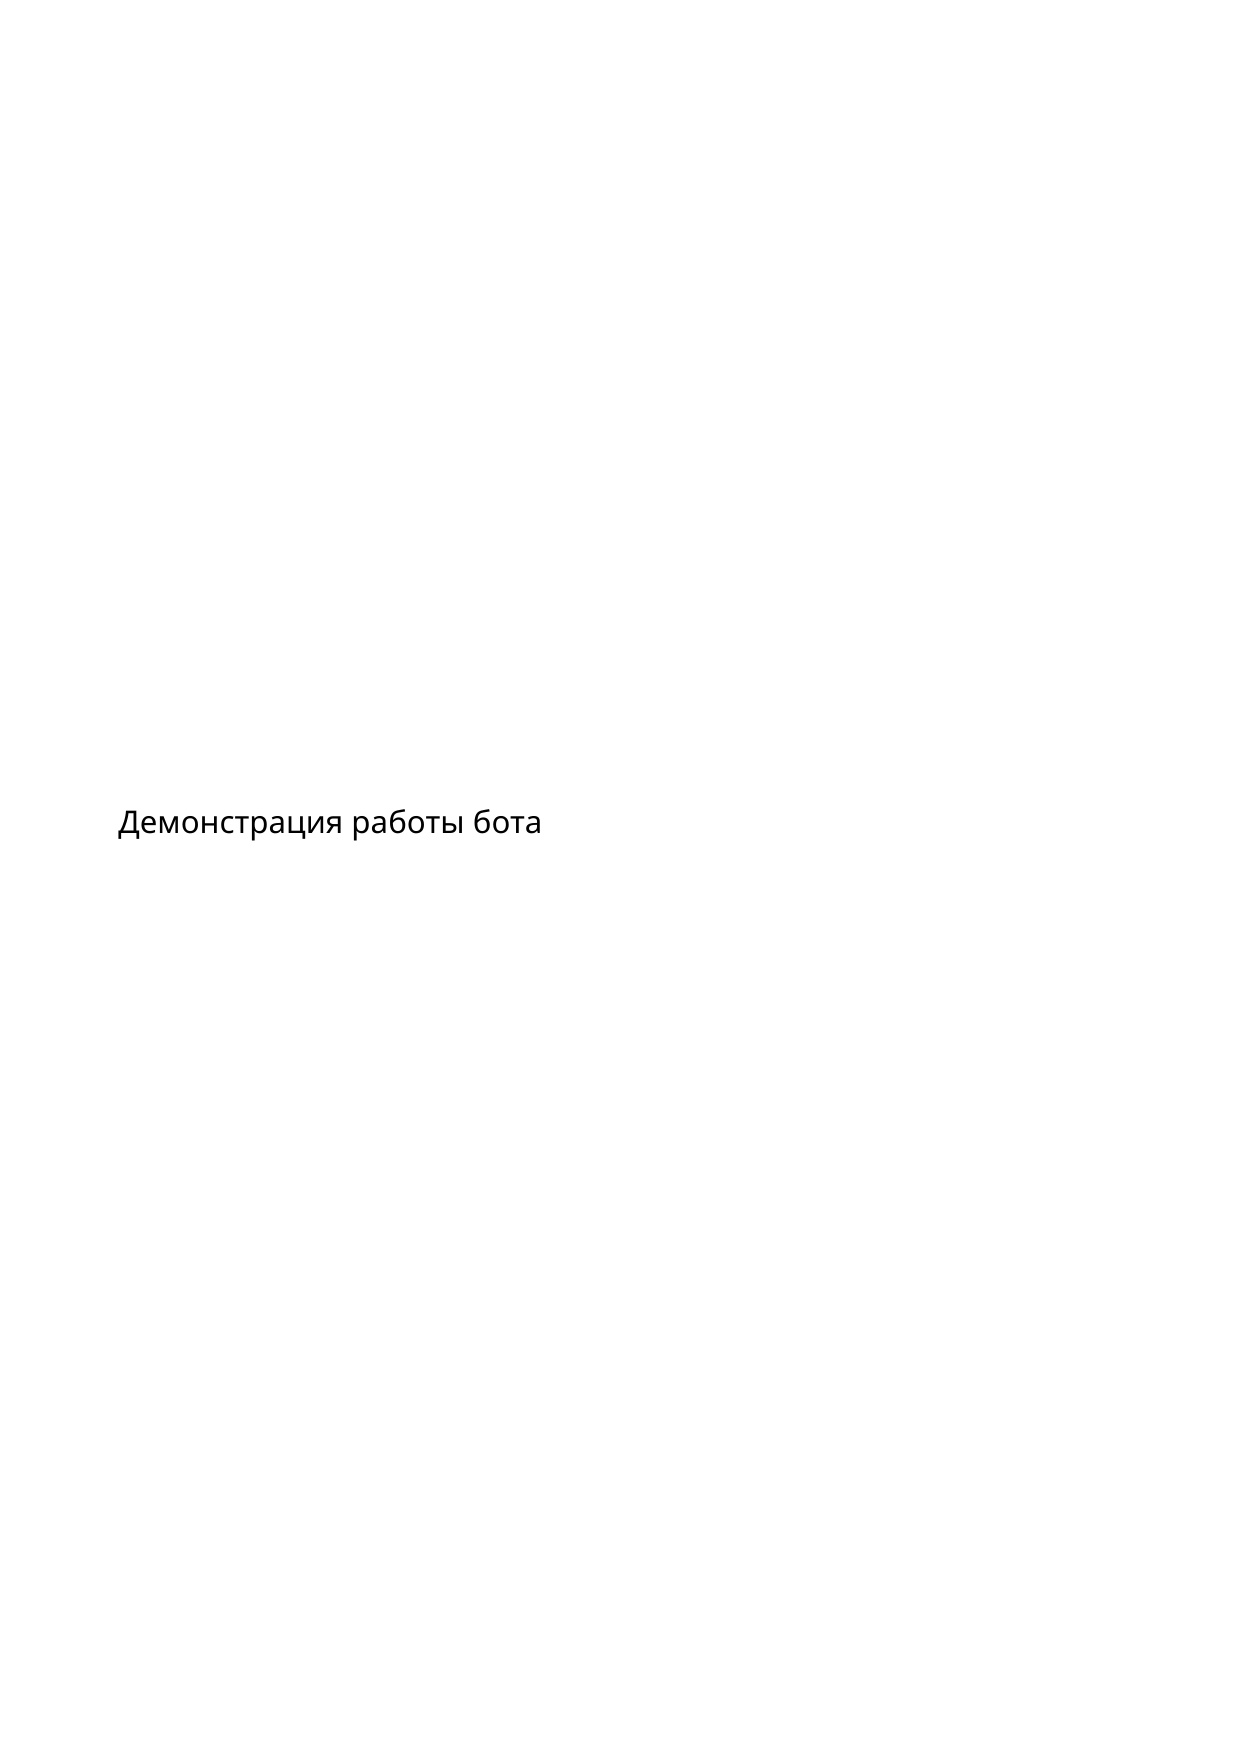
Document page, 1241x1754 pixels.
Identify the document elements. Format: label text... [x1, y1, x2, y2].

text Демонстрация работы бота [118, 800, 1122, 842]
